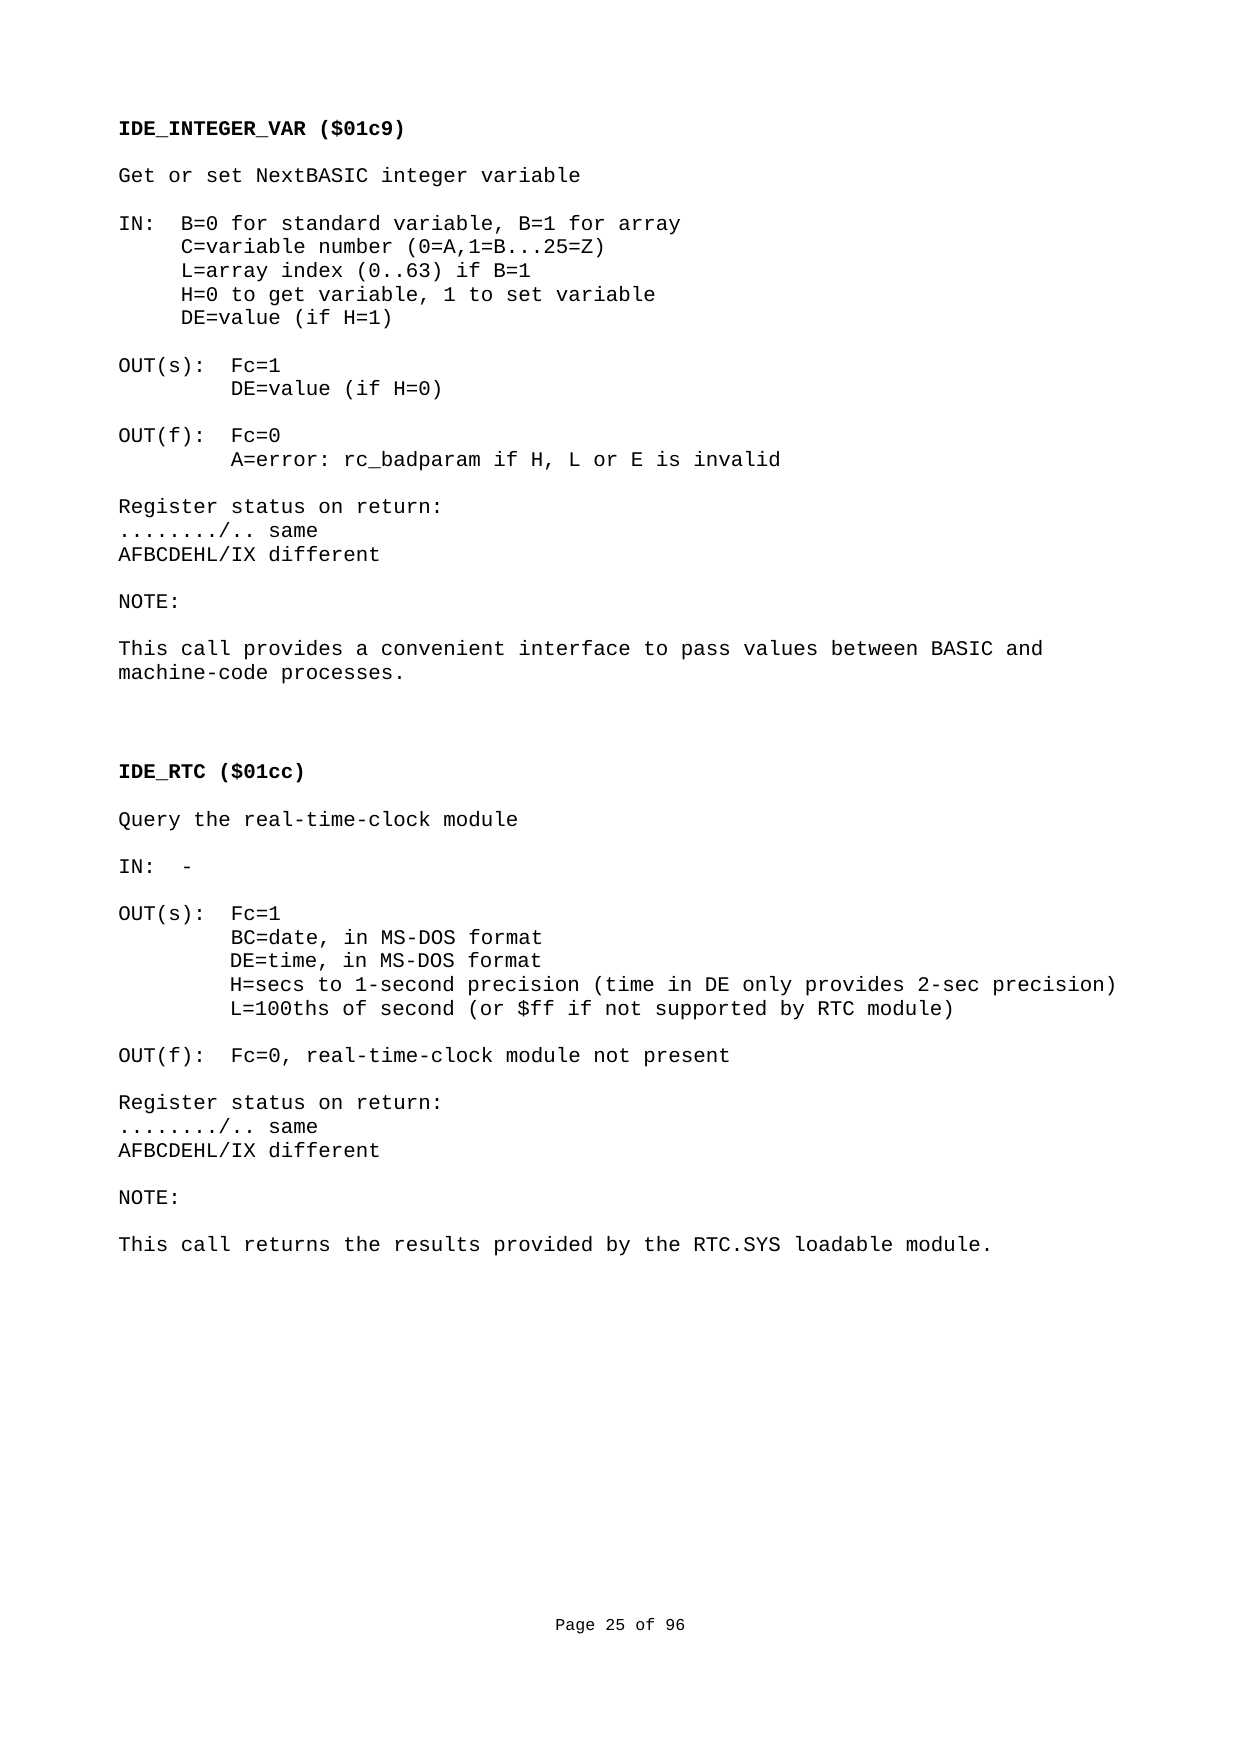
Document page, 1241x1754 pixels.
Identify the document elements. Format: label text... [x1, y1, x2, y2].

text ......../.. same [118, 1116, 1122, 1139]
text Query the real-time-clock module [118, 808, 1122, 832]
text L=array index (0..63) if B=1 [118, 260, 1122, 284]
text L=100ths of second (or $ff if not supported by RTC module) [118, 998, 1122, 1021]
text OUT(s): Fc=1 [118, 903, 1122, 927]
text OUT(f): Fc=0, real-time-clock module not present [118, 1045, 1122, 1069]
text A=error: rc_badparam if H, L or E is invalid [118, 449, 1122, 473]
text NOTE: [118, 591, 1122, 615]
text DE=time, in MS-DOS format [118, 950, 1122, 974]
text DE=value (if H=0) [118, 378, 1122, 402]
text NOTE: [118, 1187, 1122, 1211]
text AFBCDEHL/IX different [118, 544, 1122, 567]
text DE=value (if H=1) [118, 307, 1122, 331]
text H=0 to get variable, 1 to set variable [118, 284, 1122, 307]
text BC=date, in MS-DOS format [118, 927, 1122, 950]
text This call returns the results provided by the RTC.SYS loadable module. [118, 1234, 1122, 1258]
text IN: - [118, 856, 1122, 879]
text AFBCDEHL/IX different [118, 1139, 1122, 1163]
text IDE_INTEGER_VAR ($01c9) [118, 118, 1122, 142]
text Get or set NextBASIC integer variable [118, 165, 1122, 189]
text IDE_RTC ($01cc) [118, 761, 1122, 785]
text Register status on return: [118, 496, 1122, 520]
text C=variable number (0=A,1=B...25=Z) [118, 236, 1122, 260]
text OUT(s): Fc=1 [118, 354, 1122, 378]
text ......../.. same [118, 520, 1122, 544]
text IN: B=0 for standard variable, B=1 for array [118, 213, 1122, 236]
text OUT(f): Fc=0 [118, 426, 1122, 449]
text Register status on return: [118, 1092, 1122, 1116]
text This call provides a convenient interface to pass values between BASIC and machine-code processes. [118, 638, 1122, 686]
text H=secs to 1-second precision (time in DE only provides 2-sec precision) [118, 974, 1122, 998]
